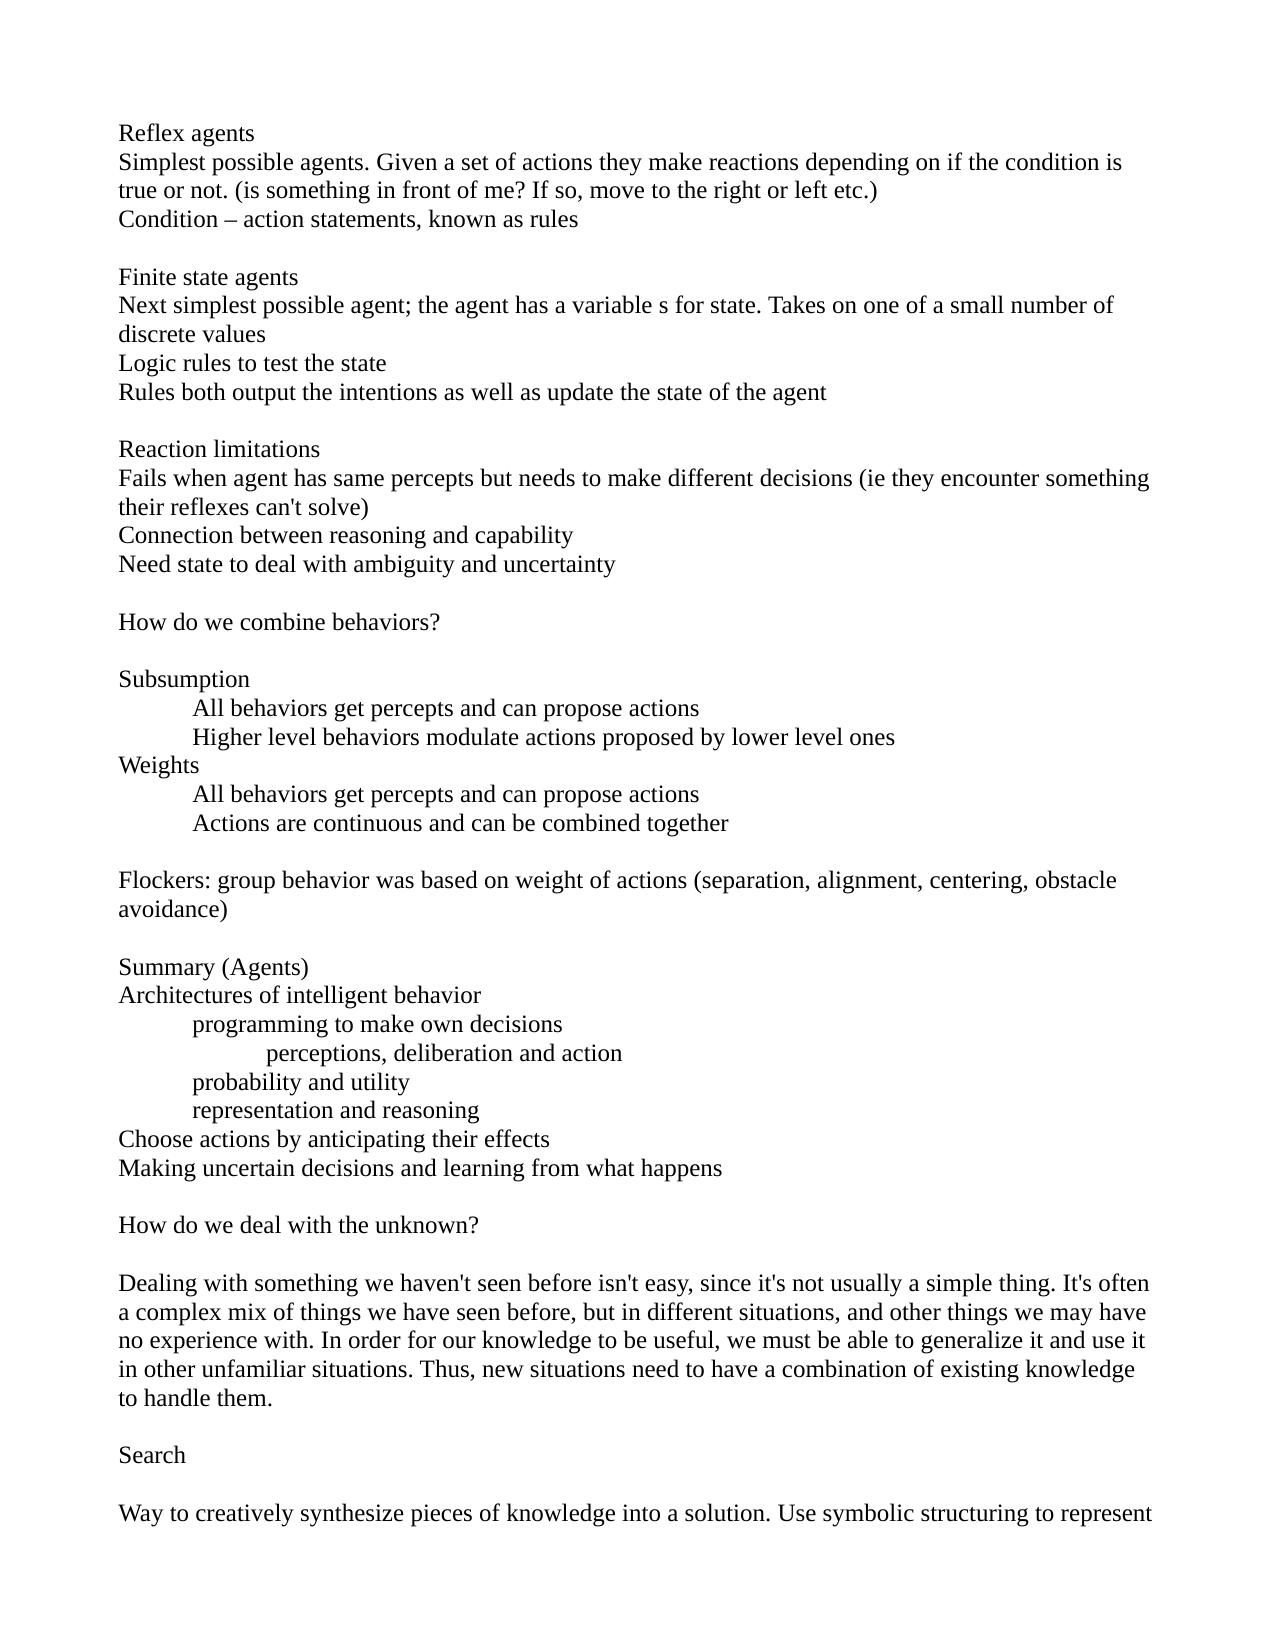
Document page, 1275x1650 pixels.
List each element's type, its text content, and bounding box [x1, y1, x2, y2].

text All behaviors get percepts and can propose actions [118, 693, 1157, 722]
text Summary (Agents) [118, 952, 1157, 981]
text Logic rules to test the state [118, 348, 1157, 377]
text perceptions, deliberation and action [118, 1038, 1157, 1067]
text Fails when agent has same percepts but needs to make different decisions (ie they encounter something their reflexes can't solve) [118, 463, 1157, 521]
text Actions are continuous and can be combined together [118, 808, 1157, 837]
text representation and reasoning [118, 1096, 1157, 1124]
text Architectures of intelligent behavior [118, 981, 1157, 1009]
text All behaviors get percepts and can propose actions [118, 779, 1157, 808]
text How do we combine behaviors? [118, 607, 1157, 636]
text Search [118, 1441, 1157, 1469]
text Dealing with something we haven't seen before isn't easy, since it's not usually a simple thing. It's often a complex mix of things we have seen before, but in different situations, and other things we may have no experience with. In order for our knowledge to be useful, we must be able to generalize it and use it in other unfamiliar situations. Thus, new situations need to have a combination of existing knowledge to handle them. [118, 1268, 1157, 1412]
text Higher level behaviors modulate actions proposed by lower level ones [118, 722, 1157, 751]
text Condition – action statements, known as rules [118, 204, 1157, 233]
text Reaction limitations [118, 434, 1157, 463]
text Need state to deal with ambiguity and uncertainty [118, 549, 1157, 578]
text programming to make own decisions [118, 1009, 1157, 1038]
text probability and utility [118, 1067, 1157, 1096]
text How do we deal with the unknown? [118, 1211, 1157, 1239]
text Reflex agents [118, 118, 1157, 147]
text Making uncertain decisions and learning from what happens [118, 1153, 1157, 1182]
text Flockers: group behavior was based on weight of actions (separation, alignment, centering, obstacle avoidance) [118, 866, 1157, 923]
text Subsumption [118, 664, 1157, 693]
text Rules both output the intentions as well as update the state of the agent [118, 377, 1157, 406]
text Simplest possible agents. Given a set of actions they make reactions depending on if the condition is true or not. (is something in front of me? If so, move to the right or left etc.) [118, 147, 1157, 204]
text Way to creatively synthesize pieces of knowledge into a solution. Use symbolic structuring to represent [118, 1498, 1157, 1527]
text Connection between reasoning and capability [118, 521, 1157, 549]
text Weights [118, 751, 1157, 779]
text Next simplest possible agent; the agent has a variable s for state. Takes on one of a small number of discrete values [118, 291, 1157, 348]
text Finite state agents [118, 262, 1157, 291]
text Choose actions by anticipating their effects [118, 1124, 1157, 1153]
